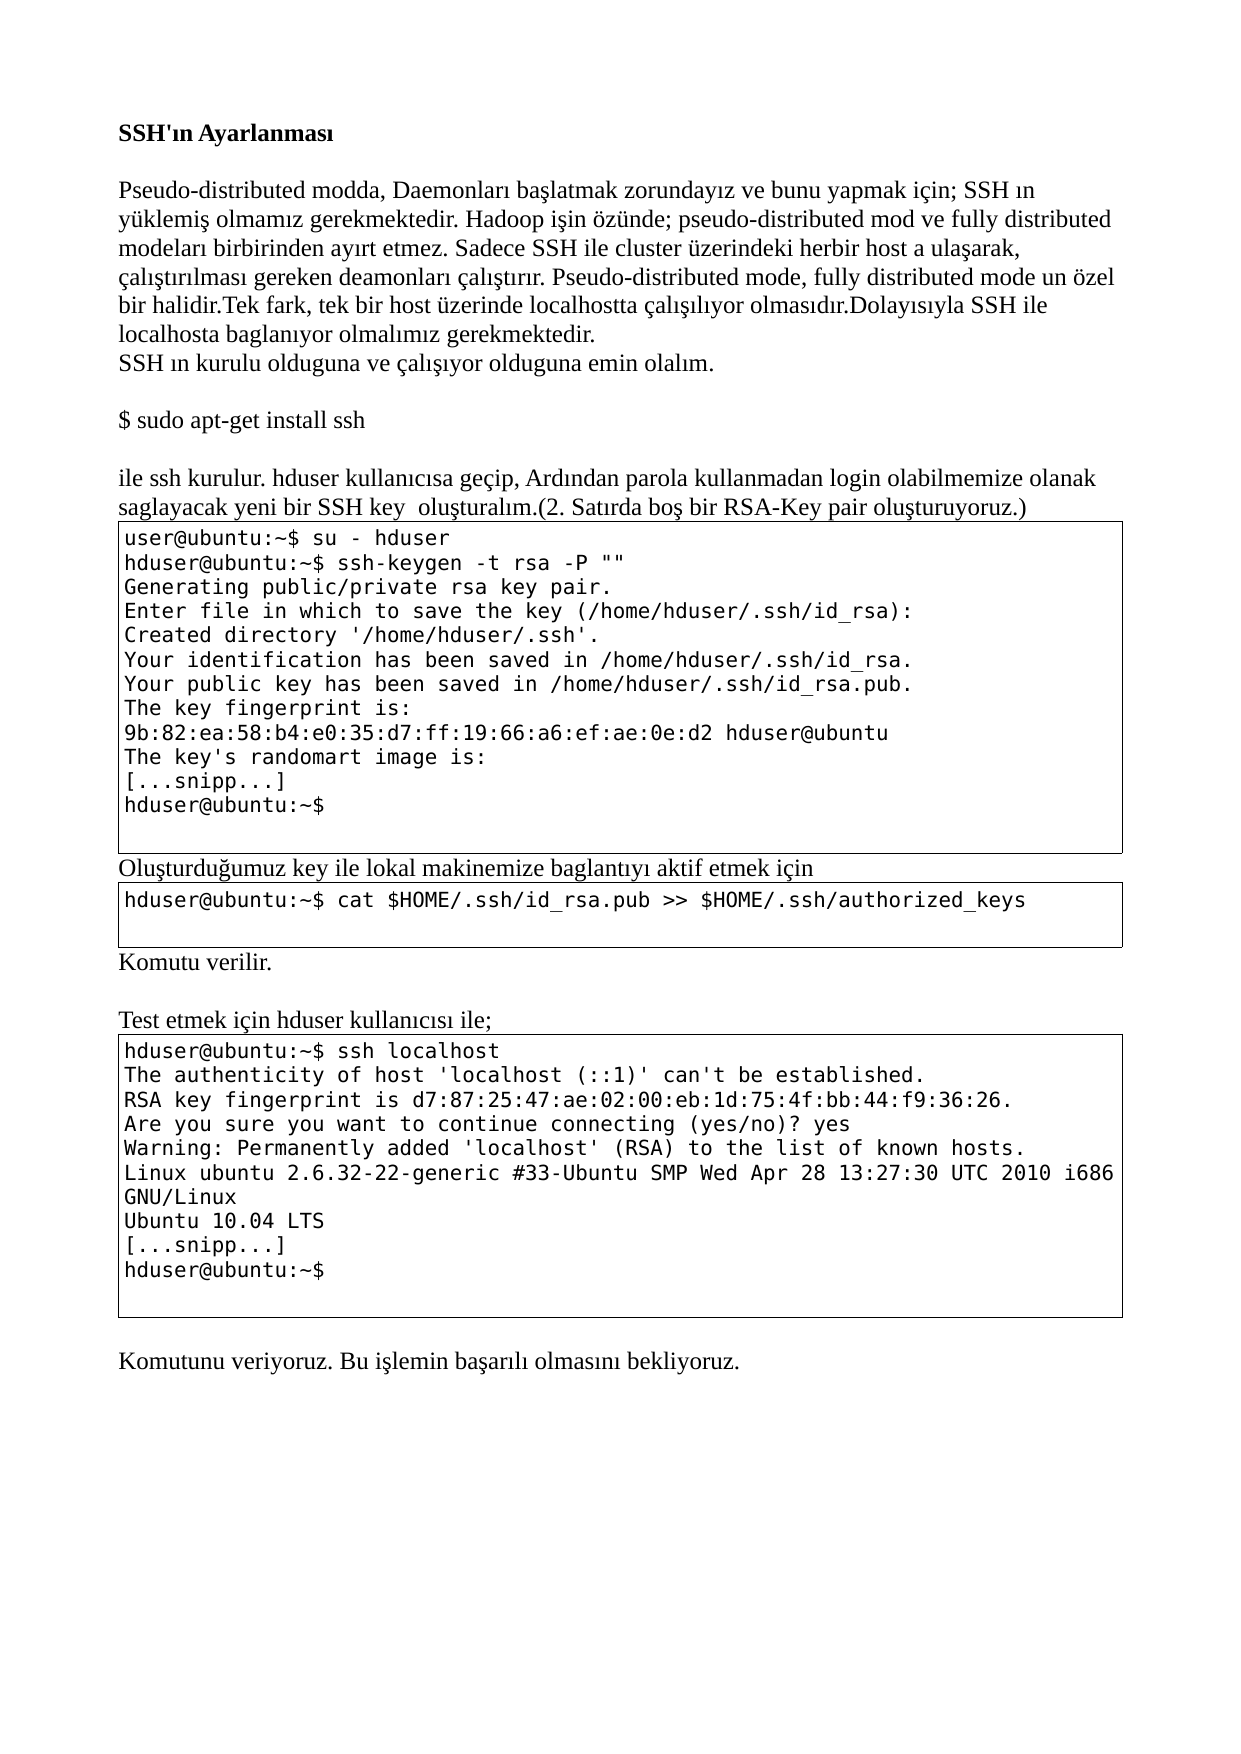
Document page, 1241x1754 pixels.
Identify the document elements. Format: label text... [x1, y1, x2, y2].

table_header hduser@ubuntu:~$ ssh localhost The authenticity of host 'localhost (::1)' can't be established. RSA key fingerprint is d7:87:25:47:ae:02:00:eb:1d:75:4f:bb:44:f9:36:26. Are you sure you want to continue connecting (yes/no)? yes Warning: Permanently added 'localhost' (RSA) to the list of known hosts. Linux ubuntu 2.6.32-22-generic #33-Ubuntu SMP Wed Apr 28 13:27:30 UTC 2010 i686 GNU/Linux Ubuntu 10.04 LTS [...snipp...] hduser@ubuntu:~$ [119, 1035, 1122, 1317]
text Komutunu veriyoruz. Bu işlemin başarılı olmasını bekliyoruz. [118, 1346, 1122, 1375]
text Komutu verilir. [118, 948, 1122, 976]
table_header user@ubuntu:~$ su - hduser hduser@ubuntu:~$ ssh-keygen -t rsa -P "" Generating public/private rsa key pair. Enter file in which to save the key (/home/hduser/.ssh/id_rsa): Created directory '/home/hduser/.ssh'. Your identification has been saved in /home/hduser/.ssh/id_rsa. Your public key has been saved in /home/hduser/.ssh/id_rsa.pub. The key fingerprint is: 9b:82:ea:58:b4:e0:35:d7:ff:19:66:a6:ef:ae:0e:d2 hduser@ubuntu The key's randomart image is: [...snipp...] hduser@ubuntu:~$ [119, 522, 1122, 853]
table_header hduser@ubuntu:~$ cat $HOME/.ssh/id_rsa.pub >> $HOME/.ssh/authorized_keys [119, 883, 1122, 947]
text ile ssh kurulur. hduser kullanıcısa geçip, Ardından parola kullanmadan login olabilmemize olanak saglayacak yeni bir SSH key oluşturalım.(2. Satırda boş bir RSA-Key pair oluşturuyoruz.) [118, 463, 1122, 521]
text Oluşturduğumuz key ile lokal makinemize baglantıyı aktif etmek için [118, 854, 1122, 882]
text $ sudo apt-get install ssh [118, 406, 1122, 434]
text SSH ın kurulu olduguna ve çalışıyor olduguna emin olalım. [118, 348, 1122, 377]
text SSH'ın Ayarlanması [118, 118, 1122, 147]
text Test etmek için hduser kullanıcısı ile; [118, 1005, 1122, 1033]
text Pseudo-distributed modda, Daemonları başlatmak zorundayız ve bunu yapmak için; SSH ın yüklemiş olmamız gerekmektedir. Hadoop işin özünde; pseudo-distributed mod ve fully distributed modeları birbirinden ayırt etmez. Sadece SSH ile cluster üzerindeki herbir host a ulaşarak, çalıştırılması gereken deamonları çalıştırır. Pseudo-distributed mode, fully distributed mode un özel bir halidir.Tek fark, tek bir host üzerinde localhostta çalışılıyor olmasıdır.Dolayısıyla SSH ile localhosta baglanıyor olmalımız gerekmektedir. [118, 176, 1122, 348]
